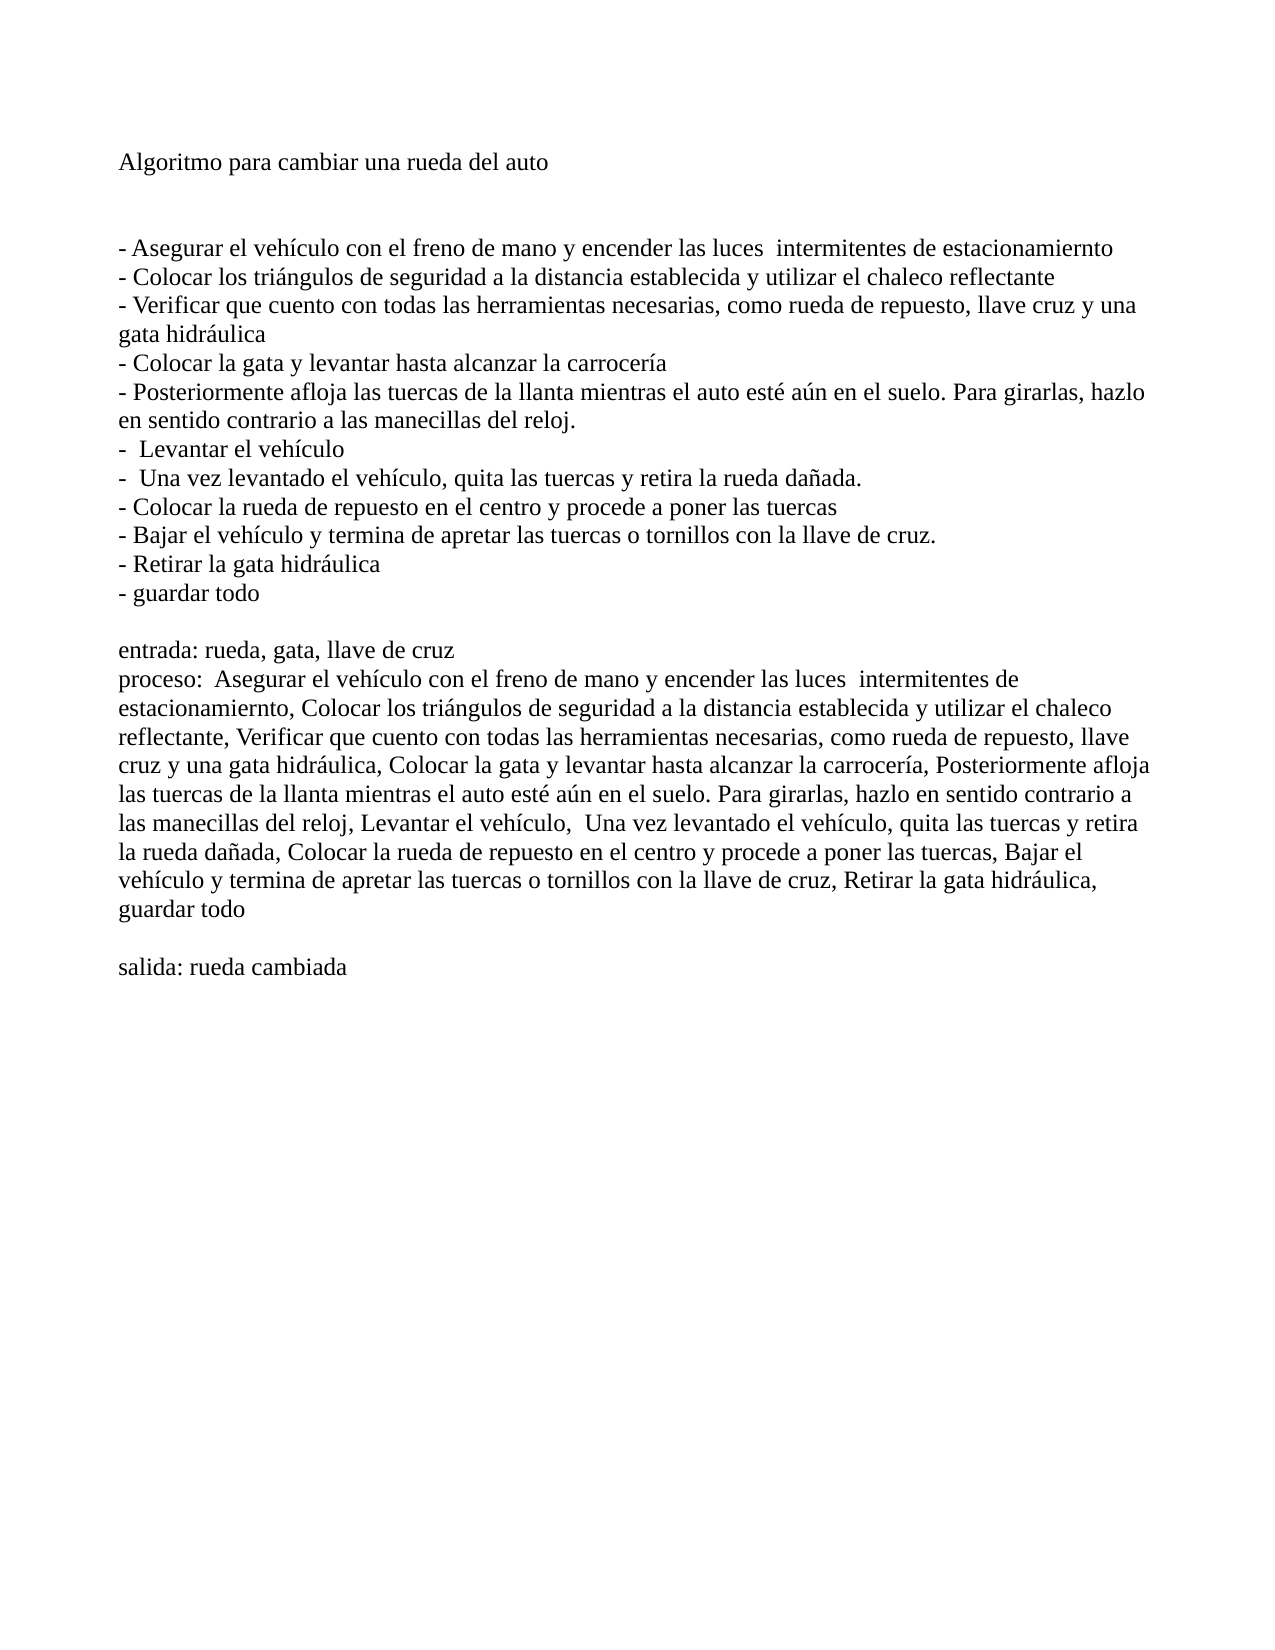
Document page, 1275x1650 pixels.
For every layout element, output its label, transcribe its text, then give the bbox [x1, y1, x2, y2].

text Algoritmo para cambiar una rueda del auto [118, 147, 1157, 176]
text - Asegurar el vehículo con el freno de mano y encender las luces intermitentes de estacionamiernto [118, 233, 1157, 262]
text - Bajar el vehículo y termina de apretar las tuercas o tornillos con la llave de cruz. - Retirar la gata hidráulica [118, 521, 1157, 578]
text entrada: rueda, gata, llave de cruz [118, 636, 1157, 664]
text - Colocar los triángulos de seguridad a la distancia establecida y utilizar el chaleco reflectante - Verificar que cuento con todas las herramientas necesarias, como rueda de repuesto, llave cruz y una gata hidráulica [118, 262, 1157, 348]
text - Levantar el vehículo - Una vez levantado el vehículo, quita las tuercas y retira la rueda dañada. - Colocar la rueda de repuesto en el centro y procede a poner las tuercas [118, 434, 1157, 521]
text - Posteriormente afloja las tuercas de la llanta mientras el auto esté aún en el suelo. Para girarlas, hazlo en sentido contrario a las manecillas del reloj. [118, 377, 1157, 434]
text salida: rueda cambiada [118, 952, 1157, 981]
text - guardar todo [118, 578, 1157, 607]
text proceso: Asegurar el vehículo con el freno de mano y encender las luces intermitentes de estacionamiernto, Colocar los triángulos de seguridad a la distancia establecida y utilizar el chaleco reflectante, Verificar que cuento con todas las herramientas necesarias, como rueda de repuesto, llave cruz y una gata hidráulica, Colocar la gata y levantar hasta alcanzar la carrocería, Posteriormente afloja las tuercas de la llanta mientras el auto esté aún en el suelo. Para girarlas, hazlo en sentido contrario a las manecillas del reloj, Levantar el vehículo, Una vez levantado el vehículo, quita las tuercas y retira la rueda dañada, Colocar la rueda de repuesto en el centro y procede a poner las tuercas, Bajar el vehículo y termina de apretar las tuercas o tornillos con la llave de cruz, Retirar la gata hidráulica, guardar todo [118, 664, 1157, 923]
text - Colocar la gata y levantar hasta alcanzar la carrocería [118, 348, 1157, 377]
